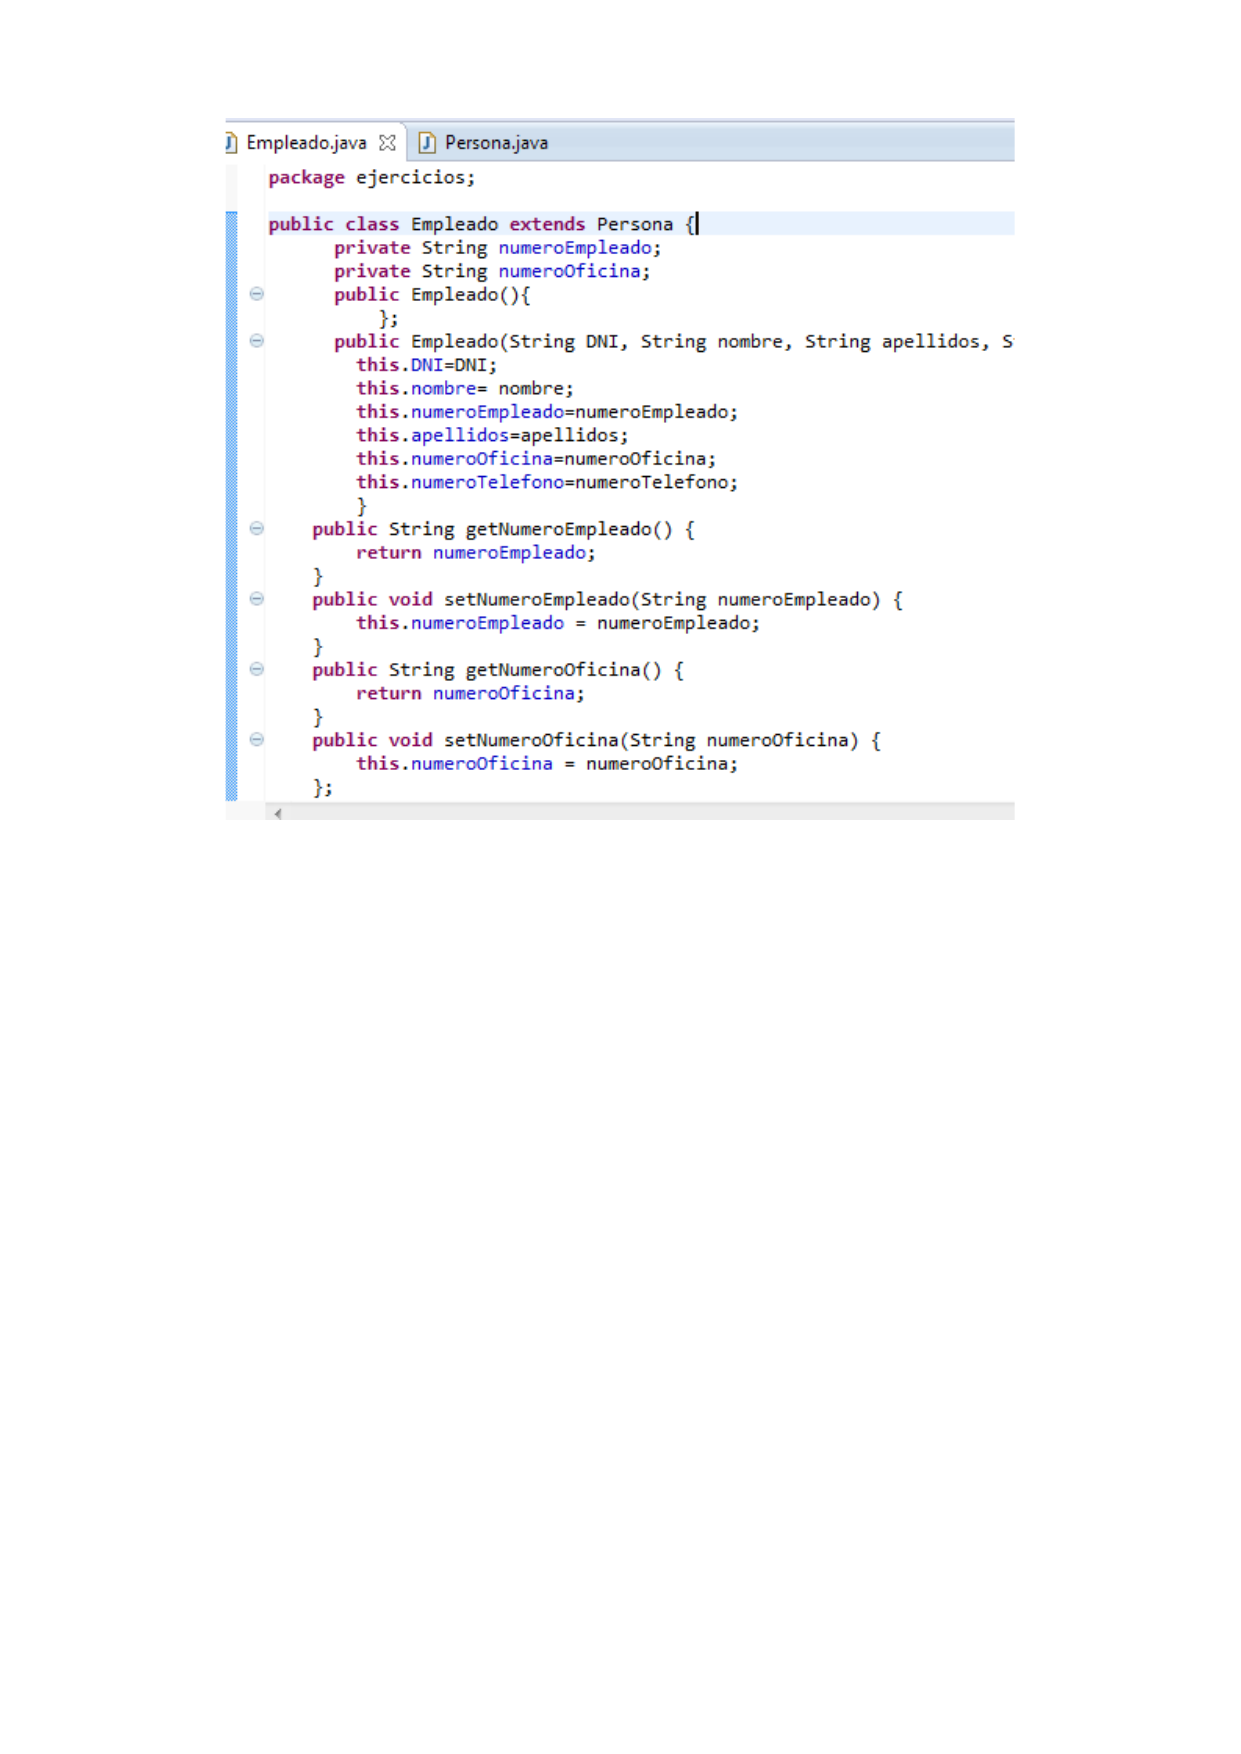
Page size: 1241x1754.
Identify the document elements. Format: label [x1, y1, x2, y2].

picture [225, 118, 1015, 820]
